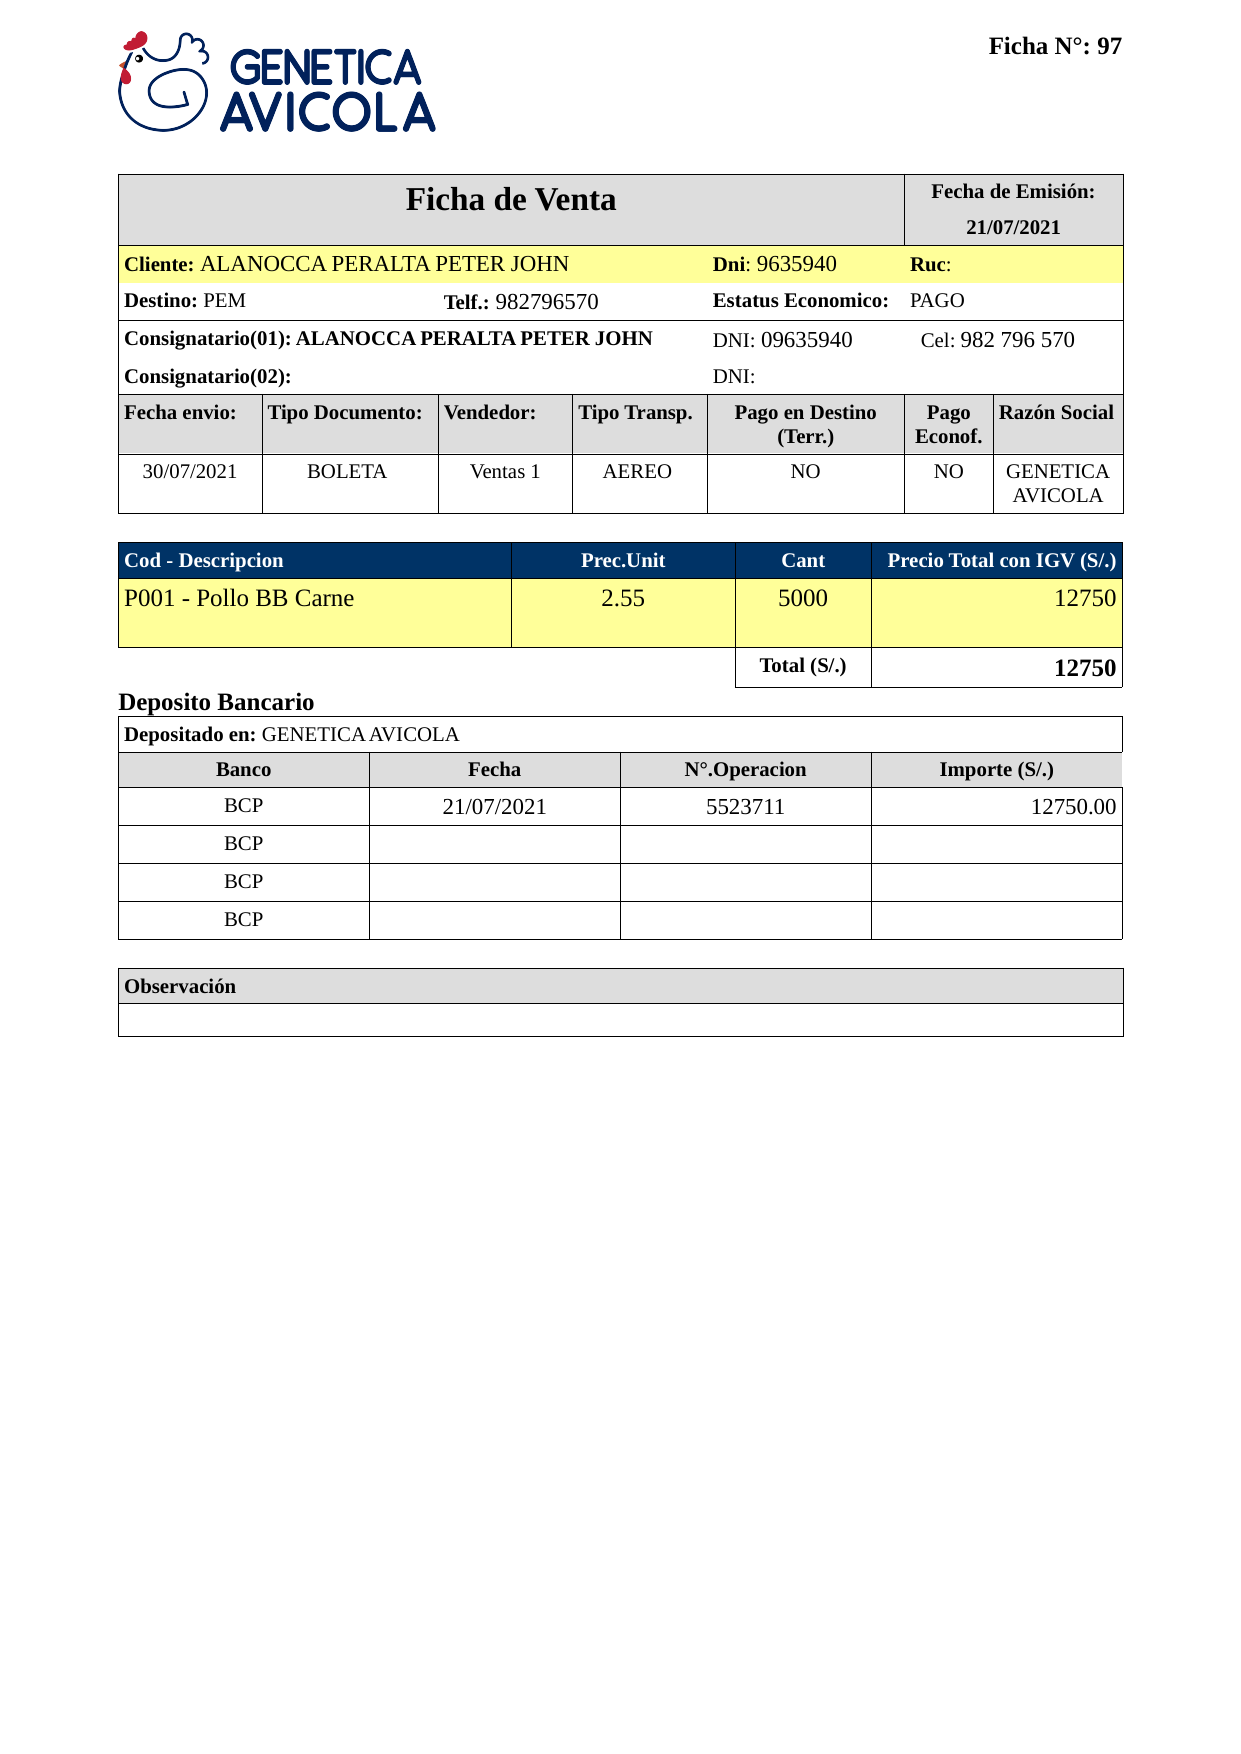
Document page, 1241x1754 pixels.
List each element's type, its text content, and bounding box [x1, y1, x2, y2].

table_cell BCP [119, 864, 369, 901]
table_cell Cel: 982 796 570 [915, 321, 1123, 358]
table_cell Importe (S/.) [872, 753, 1122, 787]
table_cell BOLETA [263, 455, 438, 513]
table_cell DNI: [707, 358, 1123, 394]
table_cell Pago Econof. [905, 395, 993, 453]
table_cell Vendedor: [439, 395, 572, 453]
table_cell Tipo Documento: [263, 395, 438, 453]
table_cell 21/07/2021 [370, 788, 620, 825]
table_cell GENETICA AVICOLA [994, 455, 1123, 513]
table_cell [621, 826, 871, 863]
table_cell Consignatario(02): [119, 358, 707, 394]
table_header Cod - Descripcion [119, 543, 511, 578]
table_cell NO [708, 455, 904, 513]
table_cell Banco [119, 753, 369, 787]
table_cell N°.Operacion [621, 753, 871, 787]
table_cell Ventas 1 [439, 455, 572, 513]
table_cell BCP [119, 902, 369, 939]
table_cell 5523711 [621, 788, 871, 825]
table_cell Tipo Transp. [573, 395, 707, 453]
table_cell [872, 826, 1122, 863]
table_cell [370, 864, 620, 901]
table_cell Cliente: ALANOCCA PERALTA PETER JOHN [119, 246, 707, 283]
table_cell Ruc: [904, 246, 1123, 283]
table_cell BCP [119, 826, 369, 863]
table_cell [621, 902, 871, 939]
table_cell Razón Social [994, 395, 1123, 453]
table_cell Fecha envio: [119, 395, 262, 453]
table_cell Telf.: 982796570 [438, 283, 707, 320]
table_cell Dni: 9635940 [707, 246, 904, 283]
table_cell NO [905, 455, 993, 513]
table_cell [370, 826, 620, 863]
table_cell 2.55 [512, 579, 735, 647]
table_cell Total (S/.) [736, 648, 871, 687]
table_cell Consignatario(01): ALANOCCA PERALTA PETER JOHN [119, 321, 707, 358]
table_header Fecha de Emisión: [905, 175, 1123, 209]
table_cell 12750 [872, 579, 1122, 647]
table_cell DNI: 09635940 [707, 321, 915, 358]
text Deposito Bancario [118, 687, 1122, 716]
table_header Precio Total con IGV (S/.) [872, 543, 1122, 578]
table_cell 30/07/2021 [119, 455, 262, 513]
picture [118, 31, 436, 132]
table_cell Estatus Economico: [707, 283, 904, 320]
table_cell Fecha [370, 753, 620, 787]
table_cell AEREO [573, 455, 707, 513]
table_header Ficha de Venta [119, 175, 904, 245]
table_header Depositado en: GENETICA AVICOLA [119, 717, 1122, 752]
table_header Observación [119, 969, 1123, 1003]
table_cell 5000 [736, 579, 871, 647]
table_cell P001 - Pollo BB Carne [119, 579, 511, 647]
table_cell [511, 648, 735, 687]
table_cell Destino: PEM [119, 283, 438, 320]
table_cell [621, 864, 871, 901]
table_header Prec.Unit [512, 543, 735, 578]
table_cell PAGO [904, 283, 1123, 320]
table_cell [119, 1004, 1123, 1036]
table_cell BCP [119, 788, 369, 825]
table_cell Pago en Destino (Terr.) [708, 395, 904, 453]
table_cell 12750.00 [872, 788, 1122, 825]
table_cell [118, 648, 511, 687]
table_cell 21/07/2021 [905, 209, 1123, 245]
table_header Cant [736, 543, 871, 578]
table_cell [872, 864, 1122, 901]
table_cell 12750 [872, 648, 1122, 687]
table_cell [872, 902, 1122, 939]
table_cell [370, 902, 620, 939]
